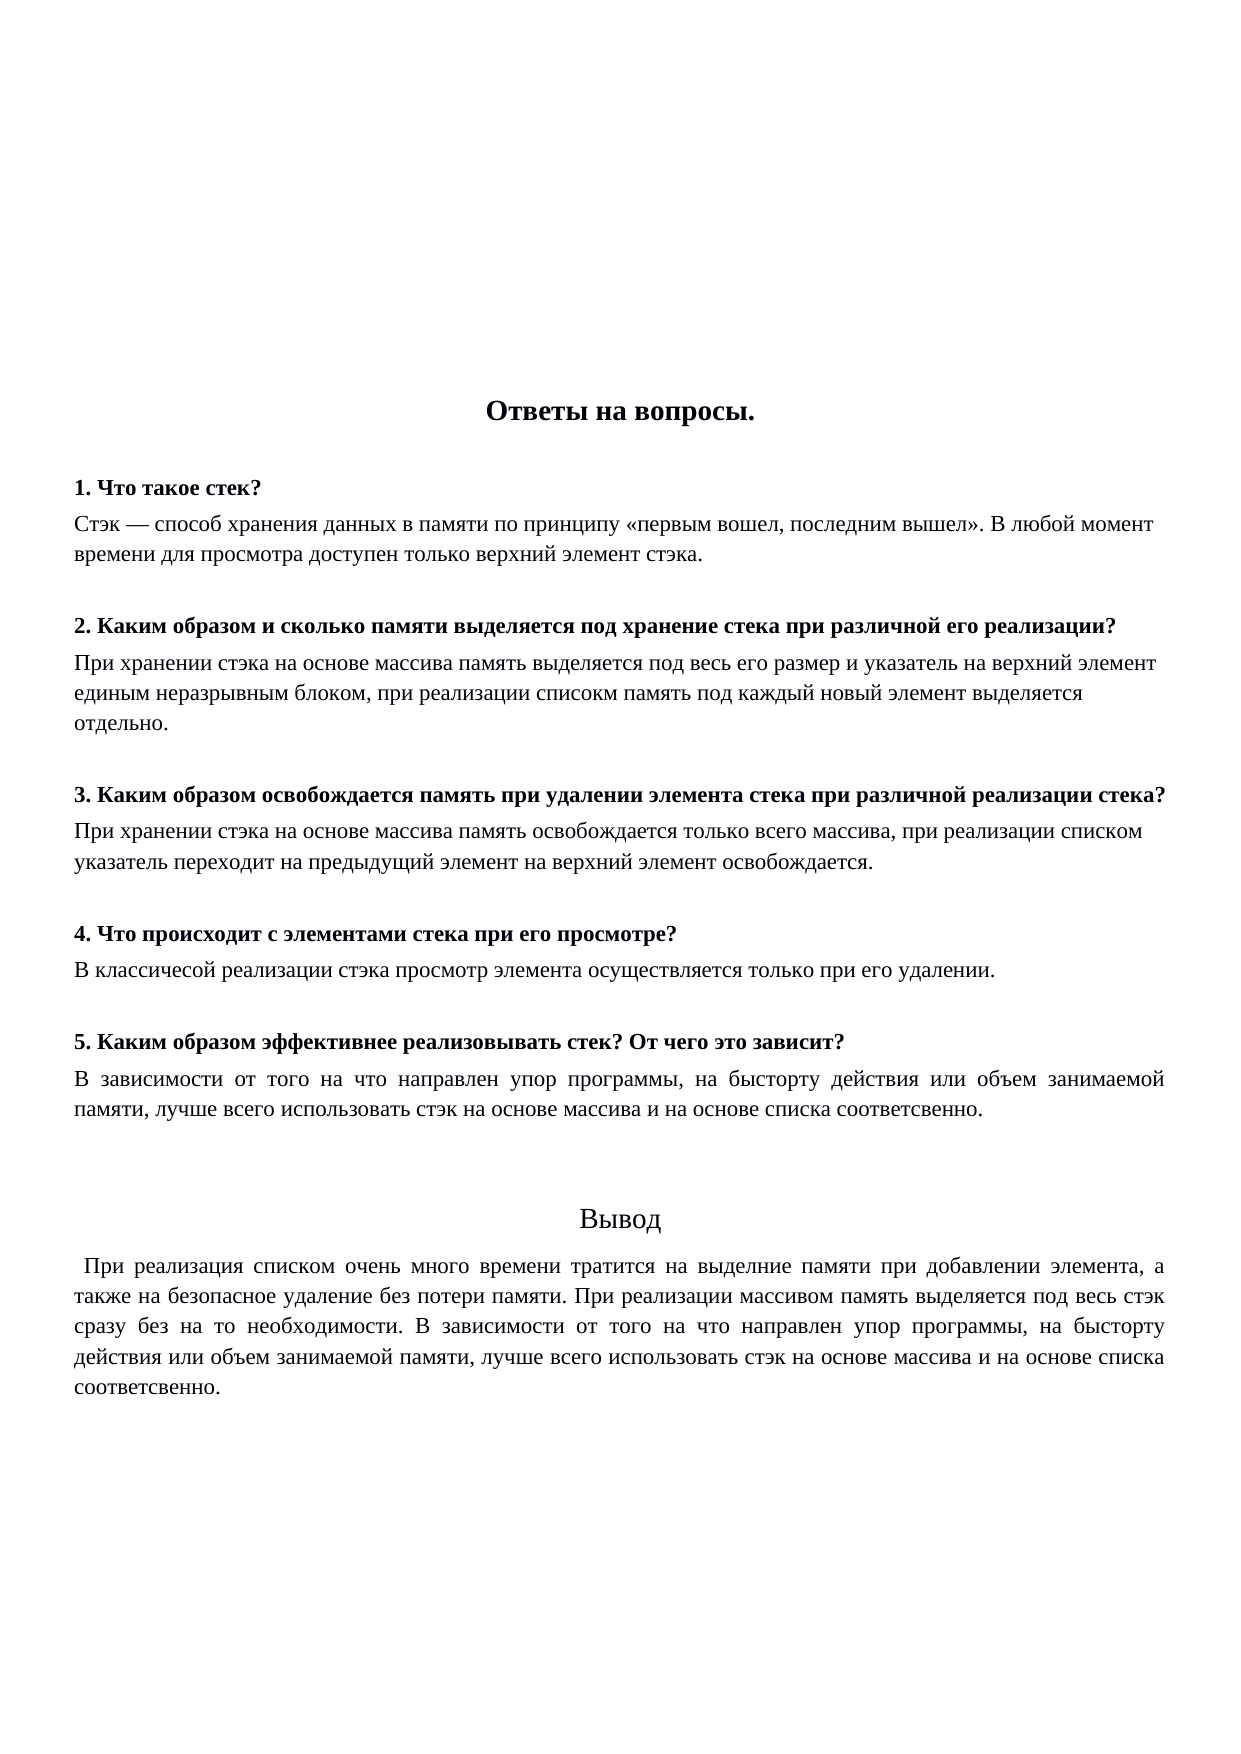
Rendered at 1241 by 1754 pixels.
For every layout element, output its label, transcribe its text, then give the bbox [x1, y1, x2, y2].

text В зависимости от того на что направлен упор программы, на бысторту действия или объем занимаемой памяти, лучше всего использовать стэк на основе массива и на основе списка соответсвенно. [74, 1064, 1167, 1121]
text 4. Что происходит с элементами стека при его просмотре? [74, 920, 1167, 946]
text 5. Каким образом эффективнее реализовывать стек? От чего это зависит? [74, 1028, 1167, 1055]
text В классичесой реализации стэка просмотр элемента осуществляется только при его удалении. [74, 956, 1167, 982]
text 1. Что такое стек? [74, 444, 1167, 500]
subtitle Ответы на вопросы. [74, 393, 1167, 426]
text Стэк — способ хранения данных в памяти по принципу «первым вошел, последним вышел». В любой момент времени для просмотра доступен только верхний элемент стэка. [74, 510, 1167, 567]
text При хранении стэка на основе массива память выделяется под весь его размер и указатель на верхний элемент единым неразрывным блоком, при реализации списокм память под каждый новый элемент выделяется отдельно. [74, 649, 1167, 735]
text При реализация списком очень много времени тратится на выделние памяти при добавлении элемента, а также на безопасное удаление без потери памяти. При реализации массивом память выделяется под весь стэк сразу без на то необходимости. В зависимости от того на что направлен упор программы, на бысторту действия или объем занимаемой памяти, лучше всего использовать стэк на основе массива и на основе списка соответсвенно. [74, 1252, 1167, 1399]
subtitle Вывод [74, 1201, 1167, 1234]
text 2. Каким образом и сколько памяти выделяется под хранение стека при различной его реализации? [74, 612, 1167, 639]
text При хранении стэка на основе массива память освобождается только всего массива, при реализации списком указатель переходит на предыдущий элемент на верхний элемент освобождается. [74, 817, 1167, 874]
text 3. Каким образом освобождается память при удалении элемента стека при различной реализации стека? [74, 781, 1167, 808]
